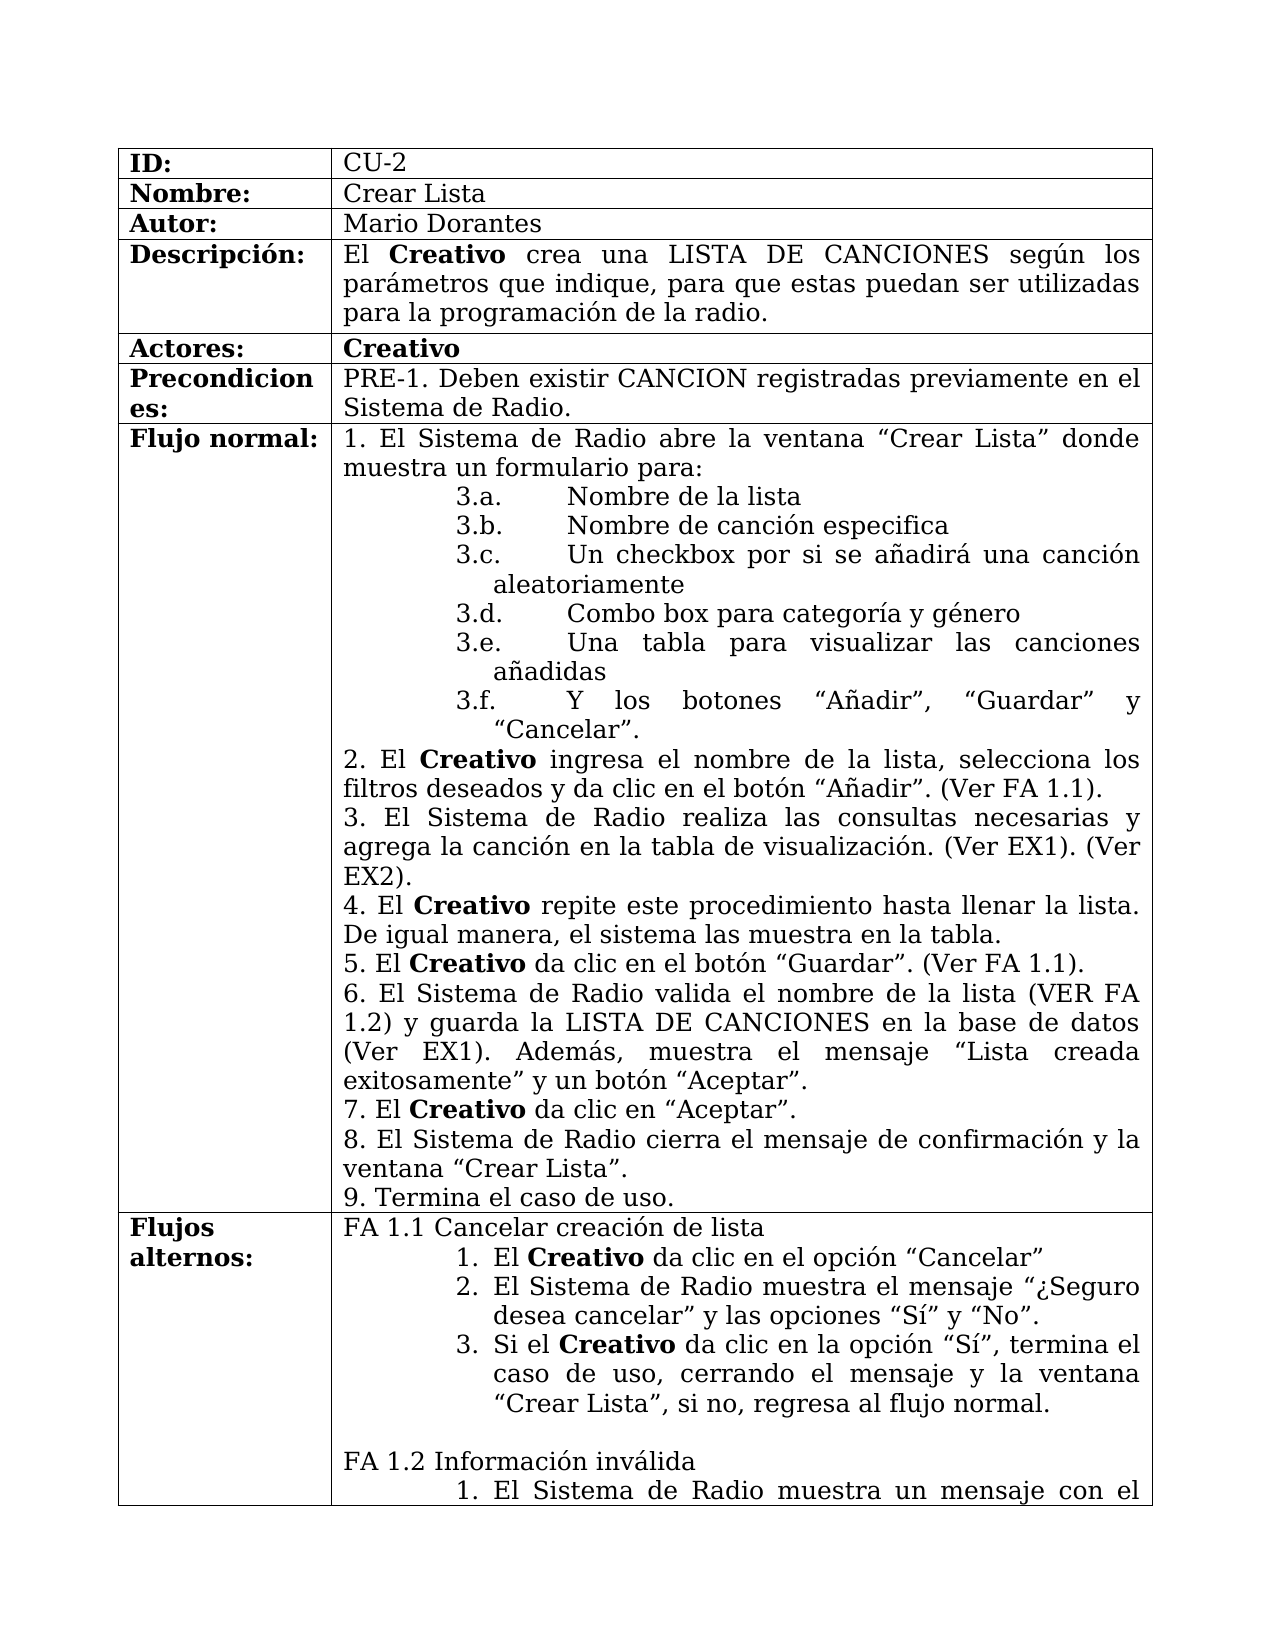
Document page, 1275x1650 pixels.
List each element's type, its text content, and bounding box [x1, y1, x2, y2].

table_cell FA 1.1 Cancelar creación de lista El Creativo da clic en el opción “Cancelar” El Sistema de Radio muestra el mensaje “¿Seguro desea cancelar” y las opciones “Sí” y “No”. Si el Creativo da clic en la opción “Sí”, termina el caso de uso, cerrando el mensaje y la ventana “Crear Lista”, si no, regresa al flujo normal. FA 1.2 Información inválida El Sistema de Radio muestra un mensaje con el [332, 1213, 1152, 1505]
table_cell Actores: [119, 334, 331, 363]
table_header ID: [119, 149, 331, 178]
table_cell Mario Dorantes [332, 209, 1152, 239]
table_cell Nombre: [119, 179, 331, 208]
table_cell Descripción: [119, 240, 331, 333]
table_cell Crear Lista [332, 179, 1152, 208]
table_cell Autor: [119, 209, 331, 239]
table_cell El Creativo crea una LISTA DE CANCIONES según los parámetros que indique, para que estas puedan ser utilizadas para la programación de la radio. [332, 240, 1152, 333]
table_header CU-2 [332, 149, 1152, 178]
table_cell Creativo [332, 334, 1152, 363]
table_cell Precondiciones: [119, 364, 331, 423]
table_cell PRE-1. Deben existir CANCION registradas previamente en el Sistema de Radio. [332, 364, 1152, 423]
table_cell 1. El Sistema de Radio abre la ventana “Crear Lista” donde muestra un formulario para: Nombre de la lista Nombre de canción especifica Un checkbox por si se añadirá una canción aleatoriamente Combo box para categoría y género Una tabla para visualizar las canciones añadidas Y los botones “Añadir”, “Guardar” y “Cancelar”. 2. El Creativo ingresa el nombre de la lista, selecciona los filtros deseados y da clic en el botón “Añadir”. (Ver FA 1.1). 3. El Sistema de Radio realiza las consultas necesarias y agrega la canción en la tabla de visualización. (Ver EX1). (Ver EX2). 4. El Creativo repite este procedimiento hasta llenar la lista. De igual manera, el sistema las muestra en la tabla. 5. El Creativo da clic en el botón “Guardar”. (Ver FA 1.1). 6. El Sistema de Radio valida el nombre de la lista (VER FA 1.2) y guarda la LISTA DE CANCIONES en la base de datos (Ver EX1). Además, muestra el mensaje “Lista creada exitosamente” y un botón “Aceptar”. 7. El Creativo da clic en “Aceptar”. 8. El Sistema de Radio cierra el mensaje de confirmación y la ventana “Crear Lista”. 9. Termina el caso de uso. [332, 424, 1152, 1212]
table_cell Flujo normal: [119, 424, 331, 1212]
table_cell Flujos alternos: [119, 1213, 331, 1505]
